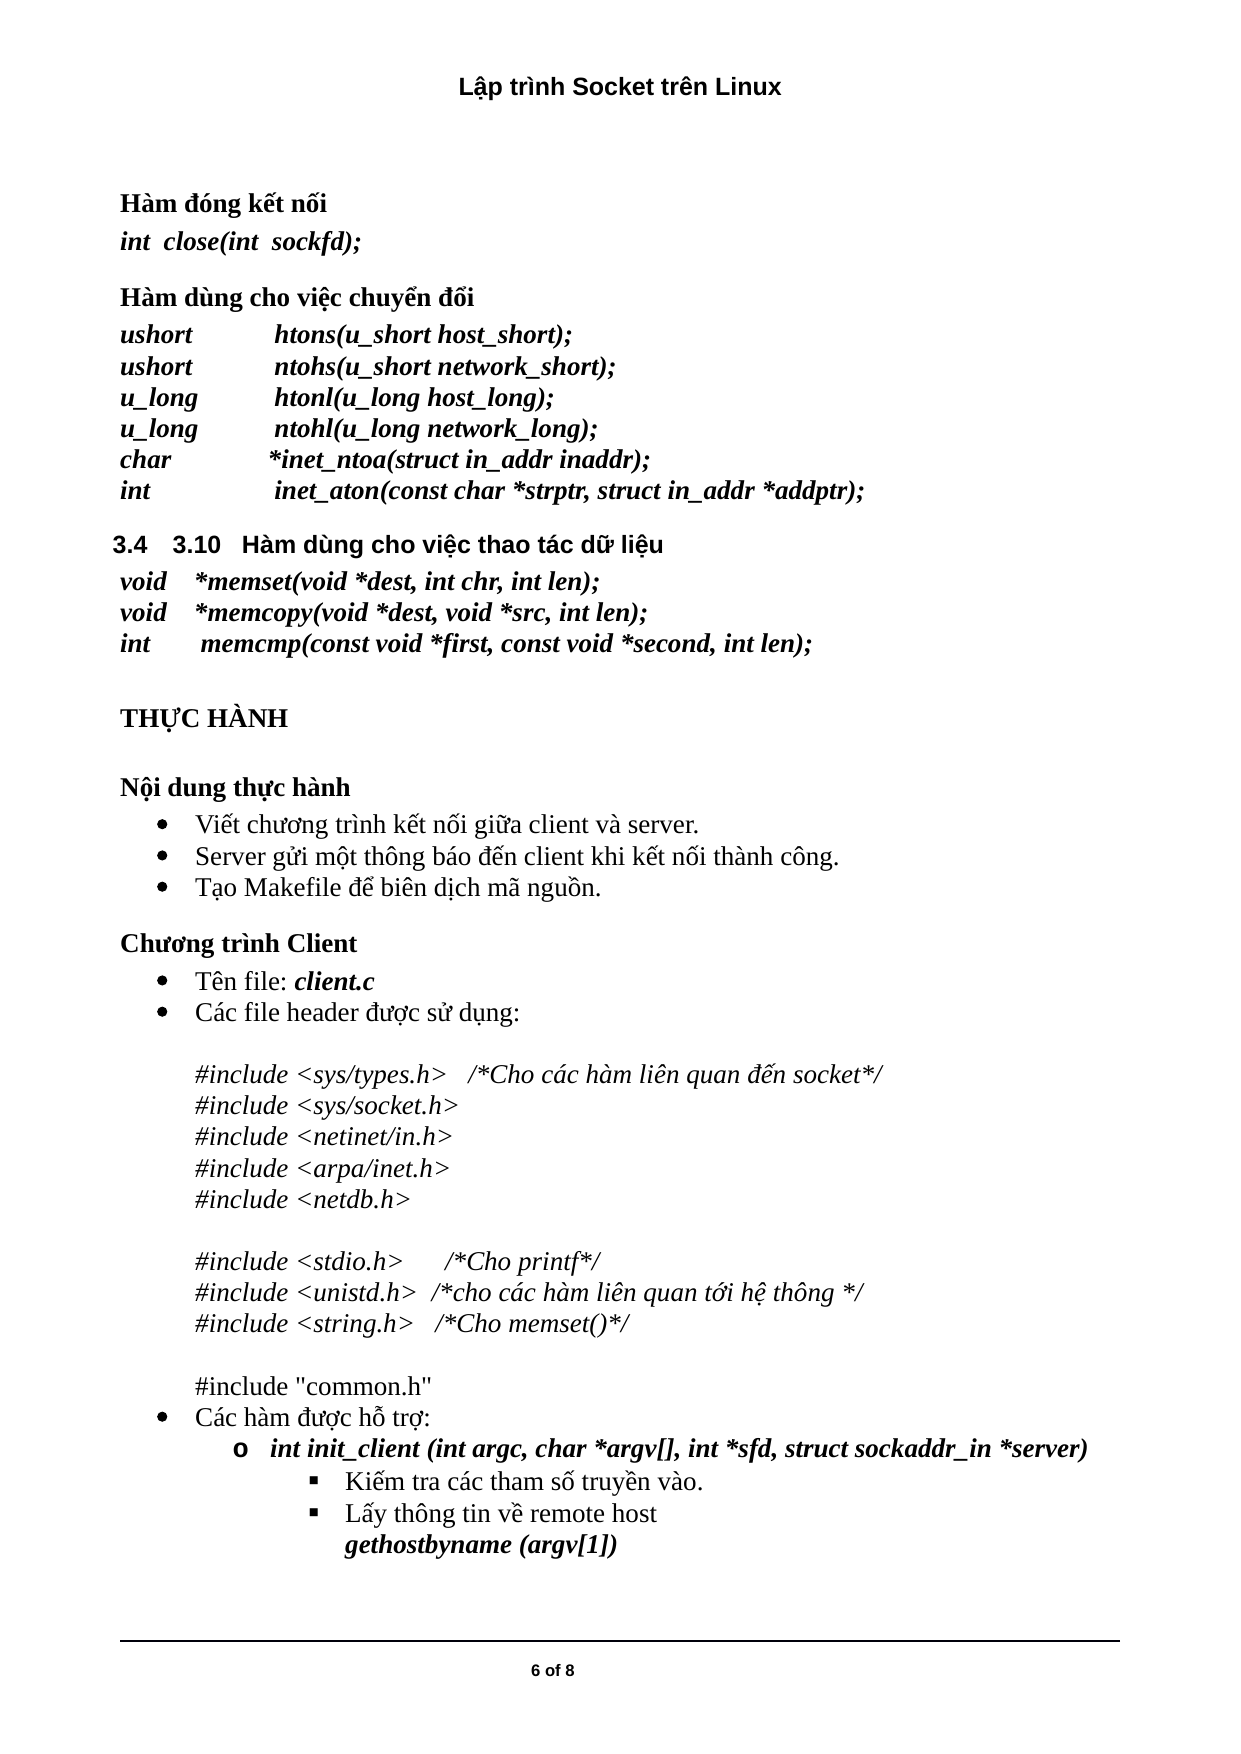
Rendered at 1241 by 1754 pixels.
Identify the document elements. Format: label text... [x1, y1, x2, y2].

list Server gửi một thông báo đến client khi kết nối thành công. [157, 840, 1120, 871]
list #include <arpa/inet.h> [195, 1152, 1120, 1183]
list gethostbyname (argv[1]) [345, 1528, 1120, 1559]
text ushort ntohs(u_short network_short); [120, 349, 1120, 381]
text int memcmp(const void *first, const void *second, int len); [120, 628, 1120, 659]
text void *memcopy(void *dest, void *src, int len); [120, 596, 1120, 628]
subtitle Nội dung thực hành [120, 771, 1120, 802]
list #include <sys/socket.h> [195, 1089, 1120, 1121]
list #include <netinet/in.h> [195, 1121, 1120, 1152]
list Các hàm được hỗ trợ: [157, 1401, 1120, 1432]
list Viết chương trình kết nối giữa client và server. [157, 808, 1120, 840]
subtitle Chương trình Client [120, 927, 1120, 958]
text char *inet_ntoa(struct in_addr inaddr); [120, 443, 1120, 474]
list #include <stdio.h> /*Cho printf*/ [195, 1245, 1120, 1276]
text int inet_aton(const char *strptr, struct in_addr *addptr); [120, 474, 1120, 505]
subtitle Hàm dùng cho việc chuyển đổi [120, 281, 1120, 312]
text void *memset(void *dest, int chr, int len); [120, 565, 1120, 596]
list Tên file: client.c [157, 964, 1120, 996]
list #include <string.h> /*Cho memset()*/ [195, 1307, 1120, 1338]
list Các file header được sử dụng: [157, 996, 1120, 1027]
text int close(int sockfd); [120, 225, 1120, 256]
list #include "common.h" [195, 1370, 1120, 1401]
text u_long htonl(u_long host_long); [120, 381, 1120, 412]
list Lấy thông tin về remote host [307, 1497, 1120, 1528]
subtitle Hàm đóng kết nối [120, 187, 1120, 219]
subtitle THỰC HÀNH [120, 702, 1120, 733]
list #include <netdb.h> [195, 1183, 1120, 1214]
text ushort htons(u_short host_short); [120, 318, 1120, 349]
subtitle 3.10 Hàm dùng cho việc thao tác dữ liệu [112, 530, 1120, 559]
list Kiếm tra các tham số truyền vào. [307, 1466, 1120, 1497]
list #include <unistd.h> /*cho các hàm liên quan tới hệ thông */ [195, 1276, 1120, 1307]
list #include <sys/types.h> /*Cho các hàm liên quan đến socket*/ [195, 1058, 1120, 1089]
list Tạo Makefile để biên dịch mã nguồn. [157, 871, 1120, 902]
text u_long ntohl(u_long network_long); [120, 412, 1120, 443]
list int init_client (int argc, char *argv[], int *sfd, struct sockaddr_in *server) [232, 1432, 1120, 1466]
